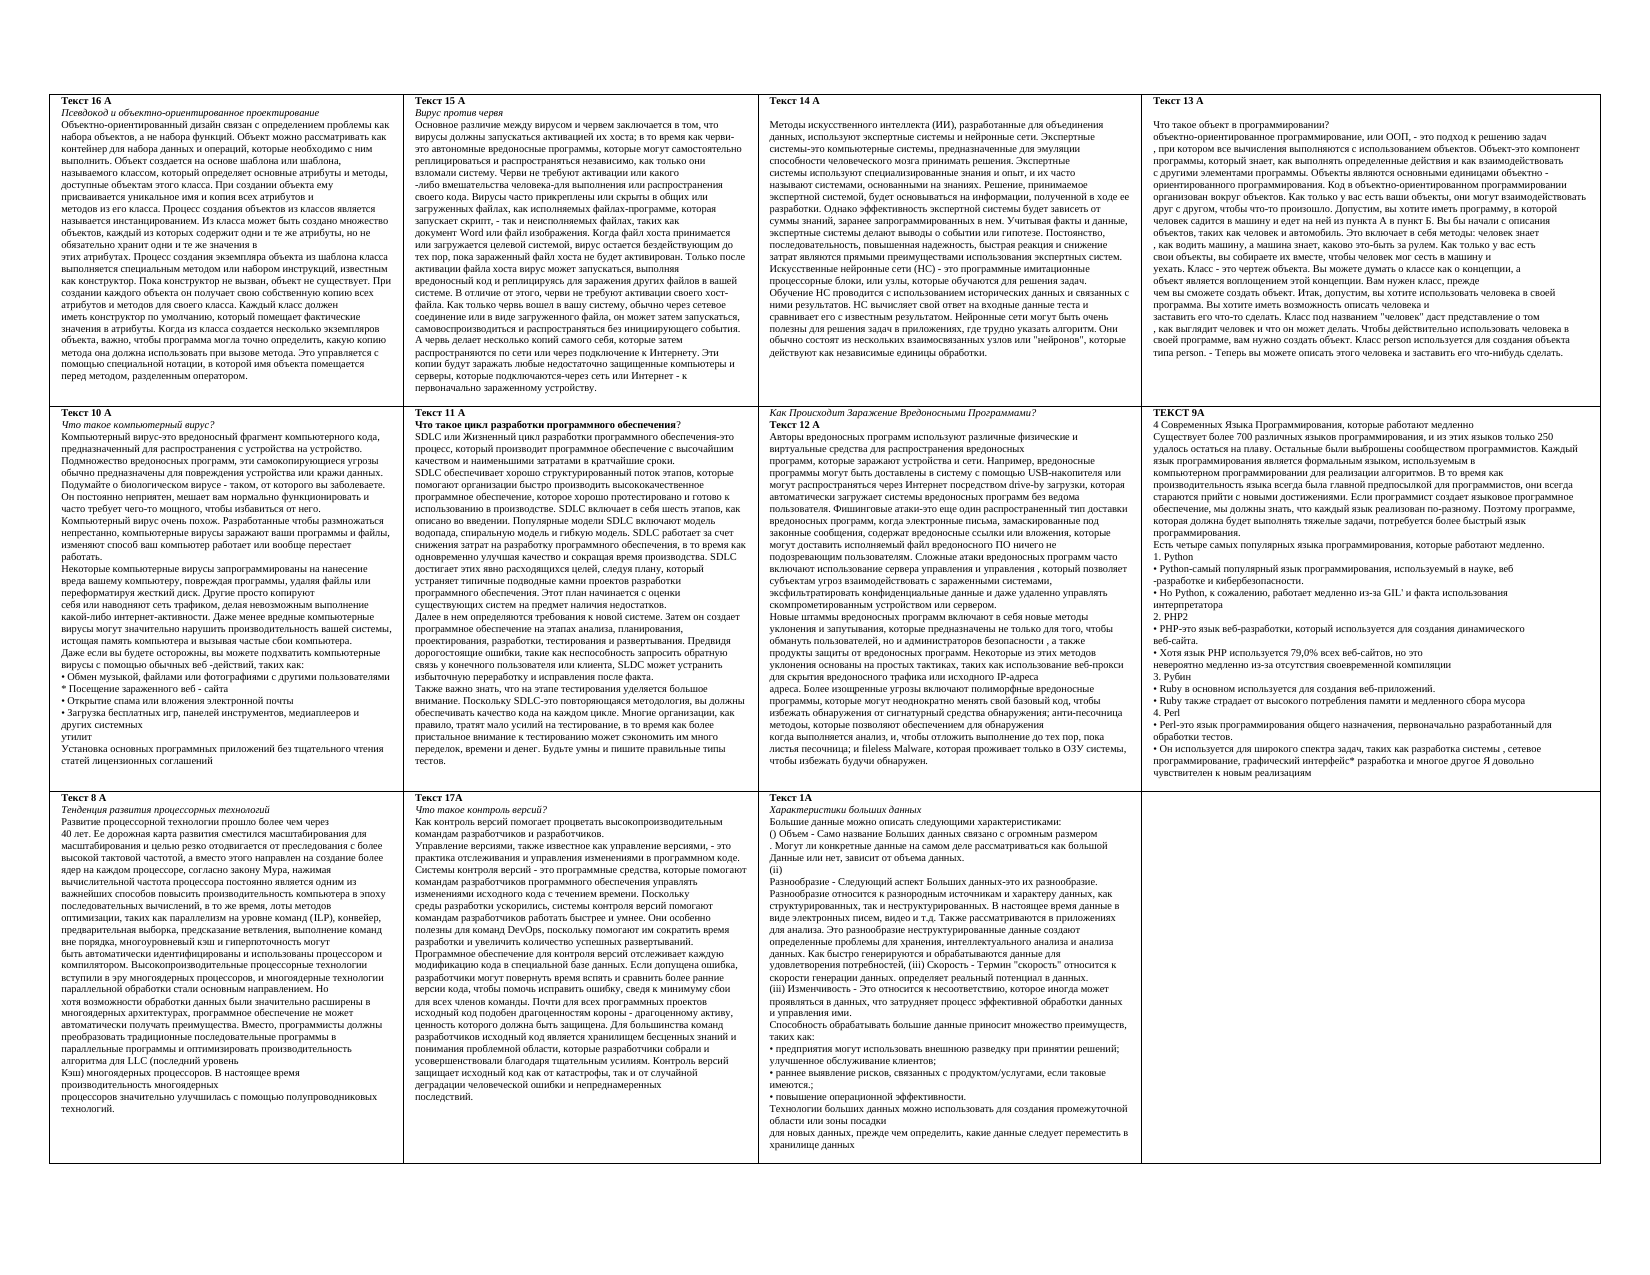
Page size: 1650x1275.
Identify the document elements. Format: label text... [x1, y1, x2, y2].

table_header Текст 16 А Псевдокод и объектно-ориентированное проектирование Объектно-ориентированный дизайн связан с определением проблемы как набора объектов, а не набора функций. Объект можно рассматривать как контейнер для набора данных и операций, которые необходимо с ним выполнить. Объект создается на основе шаблона или шаблона, называемого классом, который определяет основные атрибуты и методы, доступные объектам этого класса. При создании объекта ему присваивается уникальное имя и копия всех атрибутов и методов из его класса. Процесс создания объектов из классов является называется инстанцированием. Из класса может быть создано множество объектов, каждый из которых содержит одни и те же атрибуты, но не обязательно хранит одни и те же значения в этих атрибутах. Процесс создания экземпляра объекта из шаблона класса выполняется специальным методом или набором инструкций, известным как конструктор. Пока конструктор не вызван, объект не существует. При создании каждого объекта он получает свою собственную копию всех атрибутов и методов для своего класса. Каждый класс должен иметь конструктор по умолчанию, который помещает фактические значения в атрибуты. Когда из класса создается несколько экземпляров объекта, важно, чтобы программа могла точно определить, какую копию метода она должна использовать при вызове метода. Это управляется с помощью специальной нотации, в которой имя объекта помещается перед методом, разделенным оператором. [50, 95, 403, 406]
table_cell Текст 17А Что такое контроль версий? Как контроль версий помогает процветать высокопроизводительным командам разработчиков и разработчиков. Управление версиями, также известное как управление версиями, - это практика отслеживания и управления изменениями в программном коде. Системы контроля версий - это программные средства, которые помогают командам разработчиков программного обеспечения управлять изменениями исходного кода с течением времени. Поскольку среды разработки ускорились, системы контроля версий помогают командам разработчиков работать быстрее и умнее. Они особенно полезны для команд DevOps, поскольку помогают им сократить время разработки и увеличить количество успешных развертываний. Программное обеспечение для контроля версий отслеживает каждую модификацию кода в специальной базе данных. Если допущена ошибка, разработчики могут повернуть время вспять и сравнить более ранние версии кода, чтобы помочь исправить ошибку, сведя к минимуму сбои для всех членов команды. Почти для всех программных проектов исходный код подобен драгоценностям короны - драгоценному активу, ценность которого должна быть защищена. Для большинства команд разработчиков исходный код является хранилищем бесценных знаний и понимания проблемной области, которые разработчики собрали и усовершенствовали благодаря тщательным усилиям. Контроль версий защищает исходный код как от катастрофы, так и от случайной деградации человеческой ошибки и непреднамеренных последствий. [404, 792, 758, 1163]
table_cell Как Происходит Заражение Вредоносными Программами? Текст 12 А Авторы вредоносных программ используют различные физические и виртуальные средства для распространения вредоносных программ, которые заражают устройства и сети. Например, вредоносные программы могут быть доставлены в систему с помощью USB-накопителя или могут распространяться через Интернет посредством drive-by загрузки, которая автоматически загружает системы вредоносных программ без ведома пользователя. Фишинговые атаки-это еще один распространенный тип доставки вредоносных программ, когда электронные письма, замаскированные под законные сообщения, содержат вредоносные ссылки или вложения, которые могут доставить исполняемый файл вредоносного ПО ничего не подозревающим пользователям. Сложные атаки вредоносных программ часто включают использование сервера управления и управления , который позволяет субъектам угроз взаимодействовать с зараженными системами, эксфильтратировать конфиденциальные данные и даже удаленно управлять скомпрометированным устройством или сервером. Новые штаммы вредоносных программ включают в себя новые методы уклонения и запутывания, которые предназначены не только для того, чтобы обмануть пользователей, но и администраторов безопасности , а также продукты защиты от вредоносных программ. Некоторые из этих методов уклонения основаны на простых тактиках, таких как использование веб-прокси для скрытия вредоносного трафика или исходного IP-адреса адреса. Более изощренные угрозы включают полиморфные вредоносные программы, которые могут неоднократно менять свой базовый код, чтобы избежать обнаружения от сигнатурный средства обнаружения; анти-песочница методоы, которые позволяют обеспечением для обнаружения когда выполняется анализ, и, чтобы отложить выполнение до тех пор, пока листья песочница; и fileless Malware, которая проживает только в ОЗУ системы, чтобы избежать будучи обнаружен. [759, 407, 1141, 791]
table_cell [1142, 792, 1600, 1163]
table_cell ТЕКСТ 9А 4 Современных Языка Программирования, которые работают медленно Существует более 700 различных языков программирования, и из этих языков только 250 удалось остаться на плаву. Остальные были выброшены сообществом программистов. Каждый язык программирования является формальным языком, используемым в компьютерном программировании для реализации алгоритмов. В то время как производительность языка всегда была главной предпосылкой для программистов, они всегда стараются прийти с новыми достижениями. Если программист создает языковое программное обеспечение, мы должны знать, что каждый язык реализован по-разному. Поэтому программе, которая должна будет выполнять тяжелые задачи, потребуется более быстрый язык программирования. Есть четыре самых популярных языка программирования, которые работают медленно. 1. Python • Python-самый популярный язык программирования, используемый в науке, веб -разработке и кибербезопасности. • Но Python, к сожалению, работает медленно из-за GIL' и факта использования интерпретатора 2. PHP2 • PHP-это язык веб-разработки, который используется для создания динамического веб-сайта. • Хотя язык PHP используется 79,0% всех веб-сайтов, но это невероятно медленно из-за отсутствия своевременной компиляции 3. Рубин • Ruby в основном используется для создания веб-приложений. • Ruby также страдает от высокого потребления памяти и медленного сбора мусора 4. Perl • Perl-это язык программирования общего назначения, первоначально разработанный для обработки тестов. • Он используется для широкого спектра задач, таких как разработка системы , сетевое программирование, графический интерфейс* разработка и многое другое Я довольно чувствителен к новым реализациям [1142, 407, 1600, 791]
table_cell Текст 1А Характеристики больших данных Большие данные можно описать следующими характеристиками: () Объем - Само название Больших данных связано с огромным размером . Могут ли конкретные данные на самом деле рассматриваться как большой Данные или нет, зависит от объема данных. (ii) Разнообразие - Следующий аспект Больших данных-это их разнообразие. Разнообразие относится к разнородным источникам и характеру данных, как структурированных, так и неструктурированных. В настоящее время данные в виде электронных писем, видео и т.д. Также рассматриваются в приложениях для анализа. Это разнообразие неструктурированные данные создают определенные проблемы для хранения, интеллектуального анализа и анализа данных. Как быстро генерируются и обрабатываются данные для удовлетворения потребностей, (iii) Скорость - Термин "скорость" относится к скорости генерации данных. определяет реальный потенциал в данных. (iii) Изменчивость - Это относится к несоответствию, которое иногда может проявляться в данных, что затрудняет процесс эффективной обработки данных и управления ими. Способность обрабатывать большие данные приносит множество преимуществ, таких как: • предприятия могут использовать внешнюю разведку при принятии решений; улучшенное обслуживание клиентов; • раннее выявление рисков, связанных с продуктом/услугами, если таковые имеются.; • повышение операционной эффективности. Технологии больших данных можно использовать для создания промежуточной области или зоны посадки для новых данных, прежде чем определить, какие данные следует переместить в хранилище данных [759, 792, 1141, 1163]
table_header Текст 15 А Вирус против червя Основное различие между вирусом и червем заключается в том, что вирусы должны запускаться активацией их хоста; в то время как черви-это автономные вредоносные программы, которые могут самостоятельно реплицироваться и распространяться независимо, как только они взломали систему. Черви не требуют активации или какого -либо вмешательства человека-для выполнения или распространения своего кода. Вирусы часто прикреплены или скрыты в общих или загруженных файлах, как исполняемых файлах-программе, которая запускает скрипт, - так и неисполняемых файлах, таких как документ Word или файл изображения. Когда файл хоста принимается или загружается целевой системой, вирус остается бездействующим до тех пор, пока зараженный файл хоста не будет активирован. Только после активации файла хоста вирус может запускаться, выполняя вредоносный код и реплицируясь для заражения других файлов в вашей системе. В отличие от этого, черви не требуют активации своего хост-файла. Как только червь вошел в вашу систему, обычно через сетевое соединение или в виде загруженного файла, он может затем запускаться, самовоспроизводиться и распространяться без инициирующего события. A червь делает несколько копий самого себя, которые затем распространяются по сети или через подключение к Интернету. Эти копии будут заражать любые недостаточно защищенные компьютеры и серверы, которые подключаются-через сеть или Интернет - к первоначально зараженному устройству. [404, 95, 758, 406]
table_header Текст 13 А Что такое объект в программировании? объектно-ориентированное программирование, или ООП, - это подход к решению задач , при котором все вычисления выполняются с использованием объектов. Объект-это компонент программы, который знает, как выполнять определенные действия и как взаимодействовать с другими элементами программы. Объекты являются основными единицами объектно - ориентированного программирования. Код в объектно-ориентированном программировании организован вокруг объектов. Как только у вас есть ваши объекты, они могут взаимодействовать друг с другом, чтобы что-то произошло. Допустим, вы хотите иметь программу, в которой человек садится в машину и едет на ней из пункта А в пункт Б. Вы бы начали с описания объектов, таких как человек и автомобиль. Это включает в себя методы: человек знает , как водить машину, а машина знает, каково это-быть за рулем. Как только у вас есть свои объекты, вы собираете их вместе, чтобы человек мог сесть в машину и уехать. Класс - это чертеж объекта. Вы можете думать о классе как о концепции, а объект является воплощением этой концепции. Вам нужен класс, прежде чем вы сможете создать объект. Итак, допустим, вы хотите использовать человека в своей программа. Вы хотите иметь возможность описать человека и заставить его что-то сделать. Класс под названием "человек" даст представление о том , как выглядит человек и что он может делать. Чтобы действительно использовать человека в своей программе, вам нужно создать объект. Класс person используется для создания объекта типа person. - Теперь вы можете описать этого человека и заставить его что-нибудь сделать. [1142, 95, 1600, 406]
table_cell Текст 8 А Тенденция развития процессорных технологий Развитие процессорной технологии прошло более чем через 40 лет. Ее дорожная карта развития сместился масштабирования для масштабирования и целью резко отодвигается от преследования с более высокой тактовой частотой, а вместо этого направлен на создание более ядер на каждом процессоре, согласно закону Мура, нажимая вычислительной частота процессора постоянно является одним из важнейших способов повысить производительность компьютера в эпоху последовательных вычислений, в то же время, лоты методов оптимизации, таких как параллелизм на уровне команд (ILP), конвейер, предварительная выборка, предсказание ветвления, выполнение команд вне порядка, многоуровневый кэш и гиперпоточность могут быть автоматически идентифицированы и использованы процессором и компилятором. Высокопроизводительные процессорные технологии вступили в эру многоядерных процессоров, и многоядерные технологии параллельной обработки стали основным направлением. Но хотя возможности обработки данных были значительно расширены в многоядерных архитектурах, программное обеспечение не может автоматически получать преимущества. Вместо, программисты должны преобразовать традиционные последовательные программы в параллельные программы и оптимизировать производительность алгоритма для LLC (последний уровень Кэш) многоядерных процессоров. В настоящее время производительность многоядерных процессоров значительно улучшилась с помощью полупроводниковых технологий. [50, 792, 403, 1163]
table_cell Текст 10 А Что такое компьютерный вирус? Компьютерный вирус-это вредоносный фрагмент компьютерного кода, предназначенный для распространения с устройства на устройство. Подмножество вредоносных программ, эти самокопирующиеся угрозы обычно предназначены для повреждения устройства или кражи данных. Подумайте о биологическом вирусе - таком, от которого вы заболеваете. Он постоянно неприятен, мешает вам нормально функционировать и часто требует чего-то мощного, чтобы избавиться от него. Компьютерный вирус очень похож. Разработанные чтобы размножаться непрестанно, компьютерные вирусы заражают ваши программы и файлы, изменяют способ ваш компьютер работает или вообще перестает работать. Некоторые компьютерные вирусы запрограммированы на нанесение вреда вашему компьютеру, повреждая программы, удаляя файлы или переформатируя жесткий диск. Другие просто копируют себя или наводняют сеть трафиком, делая невозможным выполнение какой-либо интернет-активности. Даже менее вредные компьютерные вирусы могут значительно нарушить производительность вашей системы, истощая память компьютера и вызывая частые сбои компьютера. Даже если вы будете осторожны, вы можете подхватить компьютерные вирусы с помощью обычных веб -действий, таких как: • Обмен музыкой, файлами или фотографиями с другими пользователями * Посещение зараженного веб - сайта • Открытие спама или вложения электронной почты • Загрузка бесплатных игр, панелей инструментов, медиаплееров и других системных утилит Установка основных программных приложений без тщательного чтения статей лицензионных соглашений [50, 407, 403, 791]
table_cell Текст 11 А Что такое цикл разработки программного обеспечения? SDLC или Жизненный цикл разработки программного обеспечения-это процесс, который производит программное обеспечение с высочайшим качеством и наименьшими затратами в кратчайшие сроки. SDLC обеспечивает хорошо структурированный поток этапов, которые помогают организации быстро производить высококачественное программное обеспечение, которое хорошо протестировано и готово к использованию в производстве. SDLC включает в себя шесть этапов, как описано во введении. Популярные модели SDLC включают модель водопада, спиральную модель и гибкую модель. SDLC работает за счет снижения затрат на разработку программного обеспечения, в то время как одновременно улучшая качество и сокращая время производства. SDLC достигает этих явно расходящихся целей, следуя плану, который устраняет типичные подводные камни проектов разработки программного обеспечения. Этот план начинается с оценки существующих систем на предмет наличия недостатков. Далее в нем определяются требования к новой системе. Затем он создает программное обеспечение на этапах анализа, планирования, проектирования, разработки, тестирования и развертывания. Предвидя дорогостоящие ошибки, такие как неспособность запросить обратную связь у конечного пользователя или клиента, SLDC может устранить избыточную переработку и исправления после факта. Также важно знать, что на этапе тестирования уделяется большое внимание. Поскольку SDLC-это повторяющаяся методология, вы должны обеспечивать качество кода на каждом цикле. Многие организации, как правило, тратят мало усилий на тестирование, в то время как более пристальное внимание к тестированию может сэкономить им много переделок, времени и денег. Будьте умны и пишите правильные типы тестов. [404, 407, 758, 791]
table_header Текст 14 А Методы искусственного интеллекта (ИИ), разработанные для объединения данных, используют экспертные системы и нейронные сети. Экспертные системы-это компьютерные системы, предназначенные для эмуляции способности человеческого мозга принимать решения. Экспертные системы используют специализированные знания и опыт, и их часто называют системами, основанными на знаниях. Решение, принимаемое экспертной системой, будет основываться на информации, полученной в ходе ее разработки. Однако эффективность экспертной системы будет зависеть от суммы знаний, заранее запрограммированных в нем. Учитывая факты и данные, экспертные системы делают выводы о событии или гипотезе. Постоянство, последовательность, повышенная надежность, быстрая реакция и снижение затрат являются прямыми преимуществами использования экспертных систем. Искусственные нейронные сети (НС) - это программные имитационные процессорные блоки, или узлы, которые обучаются для решения задач. Обучение НС проводится с использованием исторических данных и связанных с ними результатов. НС вычисляет свой ответ на входные данные теста и сравнивает его с известным результатом. Нейронные сети могут быть очень полезны для решения задач в приложениях, где трудно указать алгоритм. Они обычно состоят из нескольких взаимосвязанных узлов или "нейронов", которые действуют как независимые единицы обработки. [759, 95, 1141, 406]
